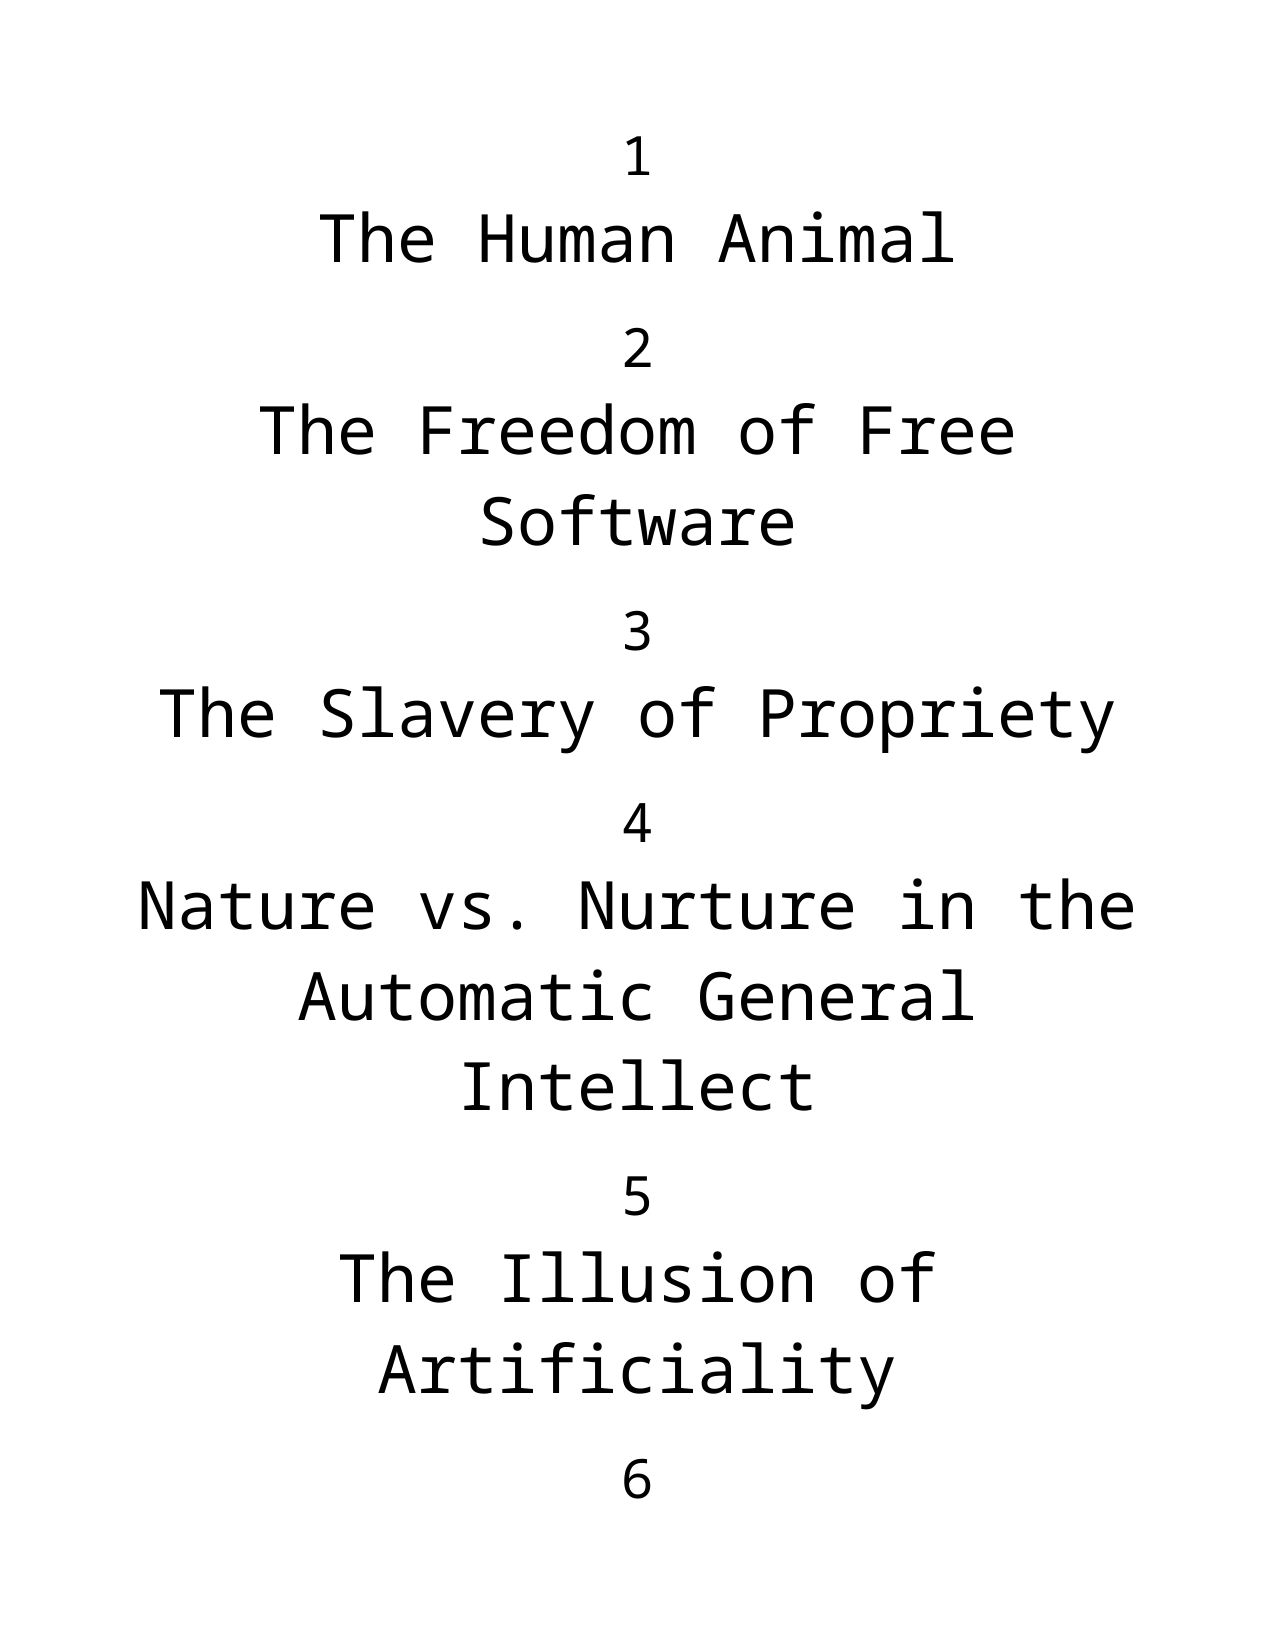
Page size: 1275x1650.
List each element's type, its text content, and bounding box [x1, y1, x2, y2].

text The Freedom of Free Software [118, 384, 1157, 565]
text 2 [118, 310, 1157, 384]
text The Illusion of Artificiality [118, 1232, 1157, 1413]
text Nature vs. Nurture in the Automatic General Intellect [118, 858, 1157, 1130]
text 1 [118, 118, 1157, 192]
text 3 [118, 593, 1157, 666]
text The Human Animal [118, 192, 1157, 282]
text 4 [118, 785, 1157, 858]
text 6 [118, 1441, 1157, 1514]
text 5 [118, 1158, 1157, 1232]
text The Slavery of Propriety [118, 666, 1157, 757]
